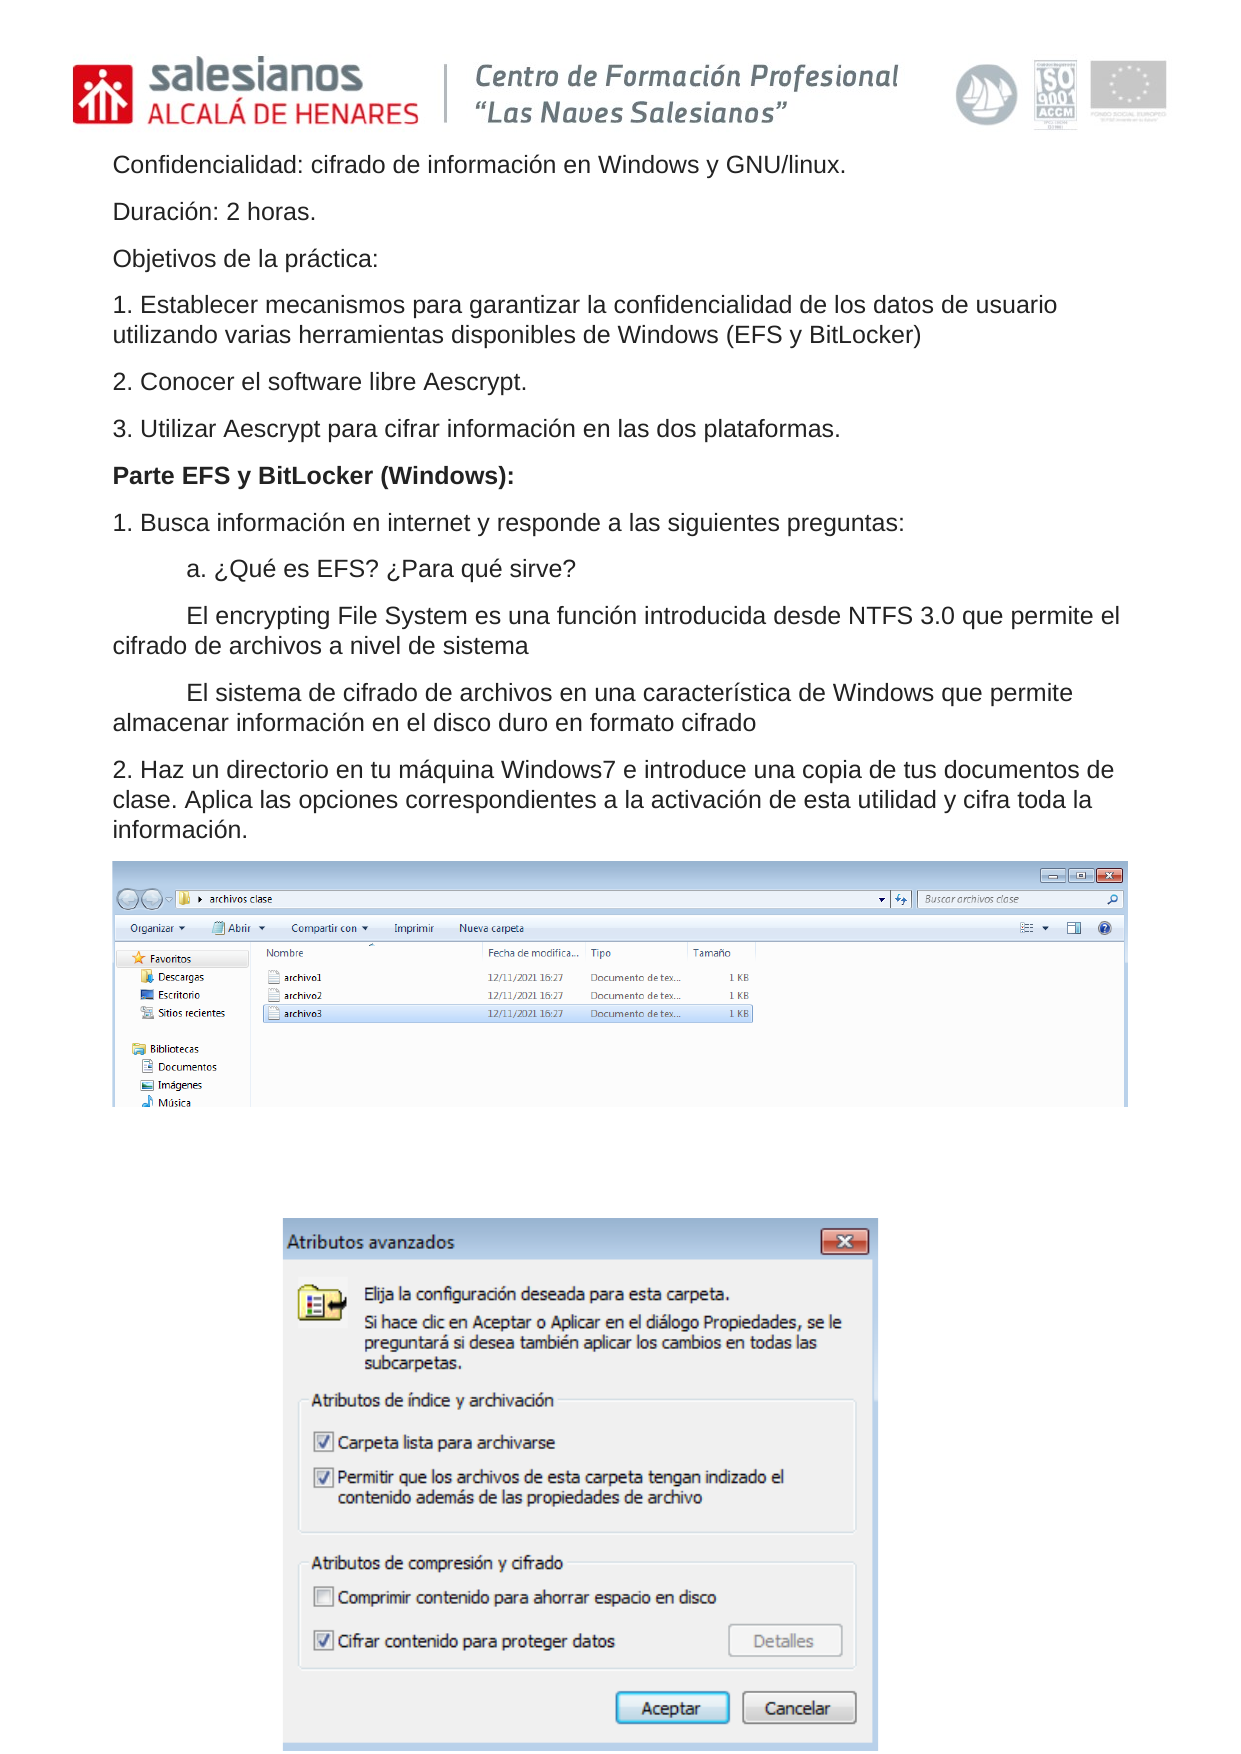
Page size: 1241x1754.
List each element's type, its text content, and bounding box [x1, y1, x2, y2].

text a. ¿Qué es EFS? ¿Para qué sirve? [112, 554, 1128, 583]
text 1. Busca información en internet y responde a las siguientes preguntas: [112, 507, 1128, 536]
text Objetivos de la práctica: [112, 243, 1128, 272]
text 3. Utilizar Aescrypt para cifrar información en las dos plataformas. [112, 414, 1128, 443]
text 1. Establecer mecanismos para garantizar la confidencialidad de los datos de usuario utilizando varias herramientas disponibles de Windows (EFS y BitLocker) [112, 290, 1128, 349]
text El encrypting File System es una función introducida desde NTFS 3.0 que permite el cifrado de archivos a nivel de sistema [112, 601, 1128, 660]
text 2. Haz un directorio en tu máquina Windows7 e introduce una copia de tus documentos de clase. Aplica las opciones correspondientes a la activación de esta utilidad y cifra toda la información. [112, 755, 1128, 844]
text 2. Conocer el software libre Aescrypt. [112, 367, 1128, 396]
text Confidencialidad: cifrado de información en Windows y GNU/linux. [112, 150, 1128, 179]
text Parte EFS y BitLocker (Windows): [112, 461, 1128, 489]
text El sistema de cifrado de archivos en una característica de Windows que permite almacenar información en el disco duro en formato cifrado [112, 678, 1128, 737]
text Duración: 2 horas. [112, 197, 1128, 226]
